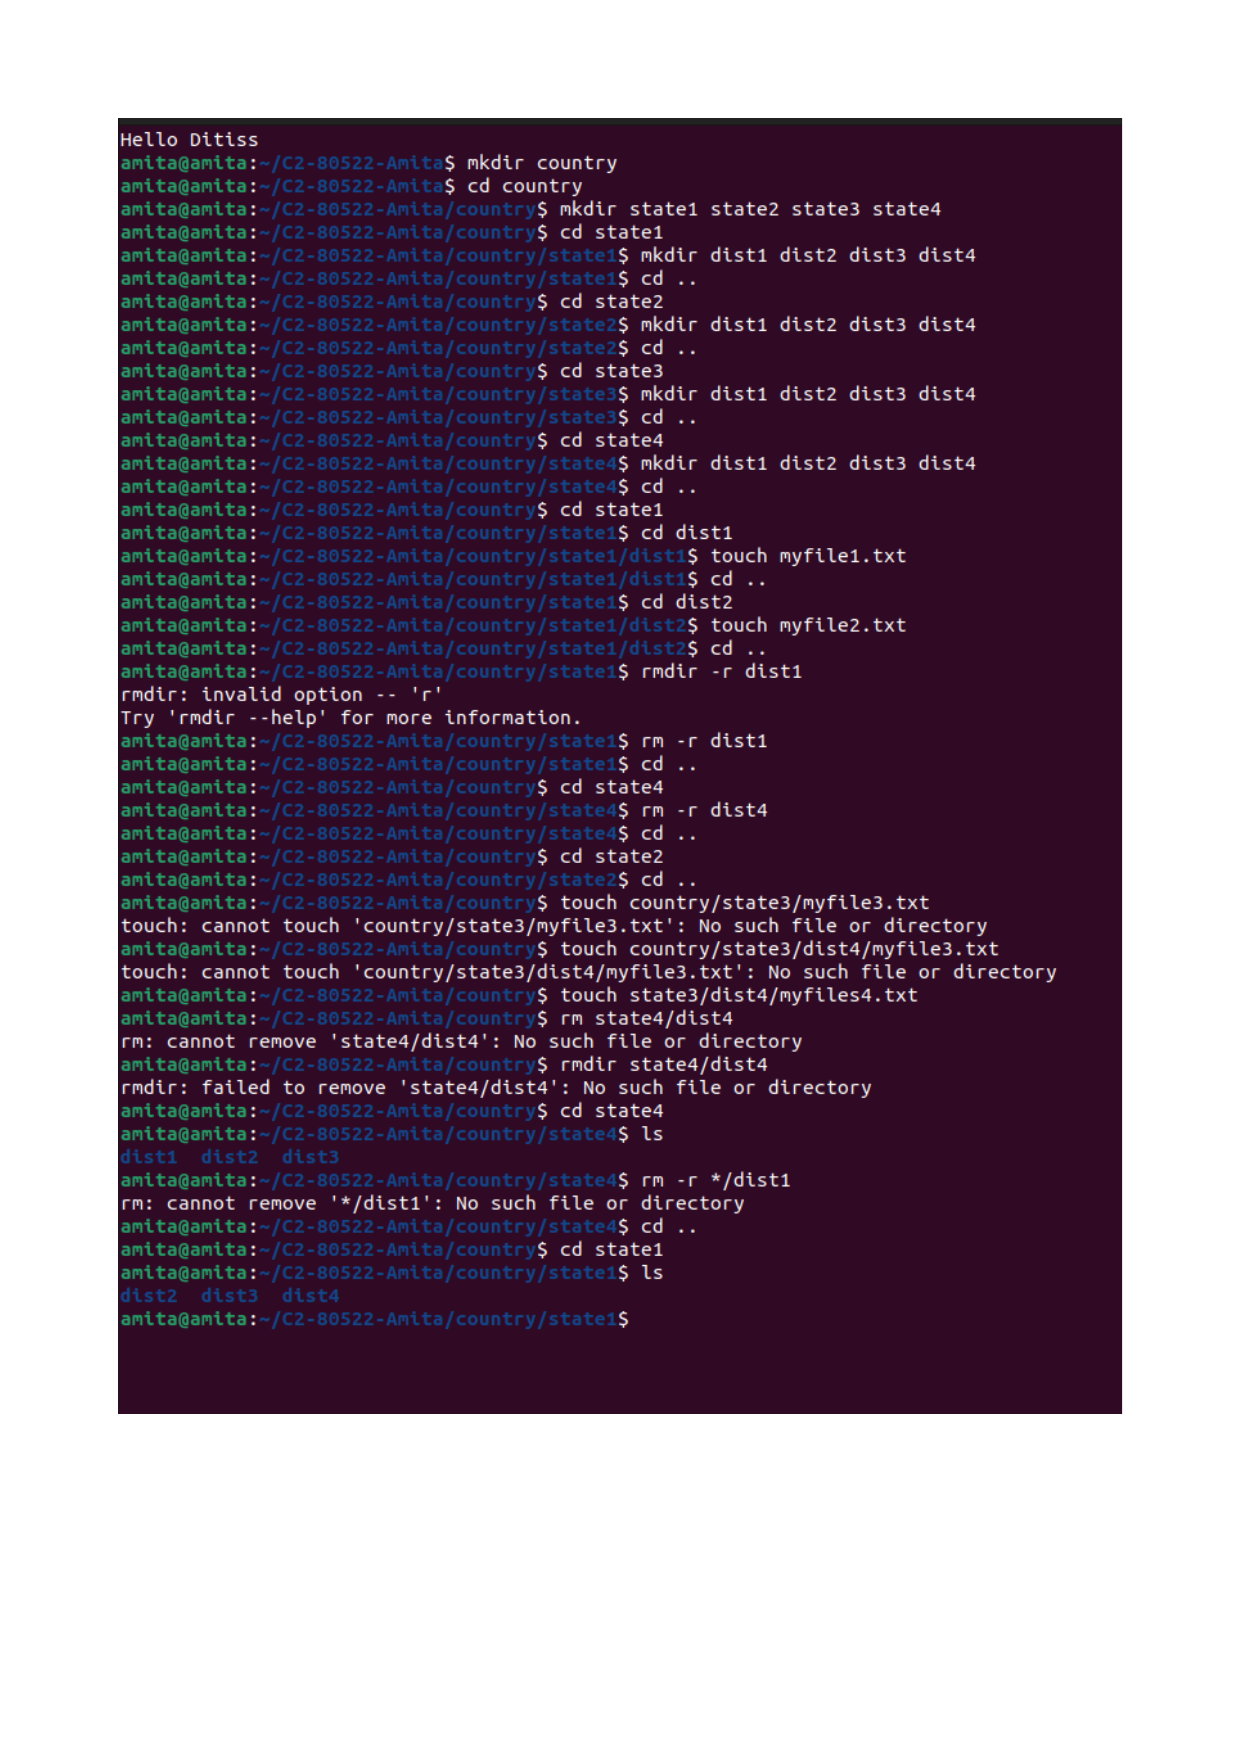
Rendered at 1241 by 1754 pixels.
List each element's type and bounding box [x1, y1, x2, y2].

picture [118, 118, 1123, 1414]
